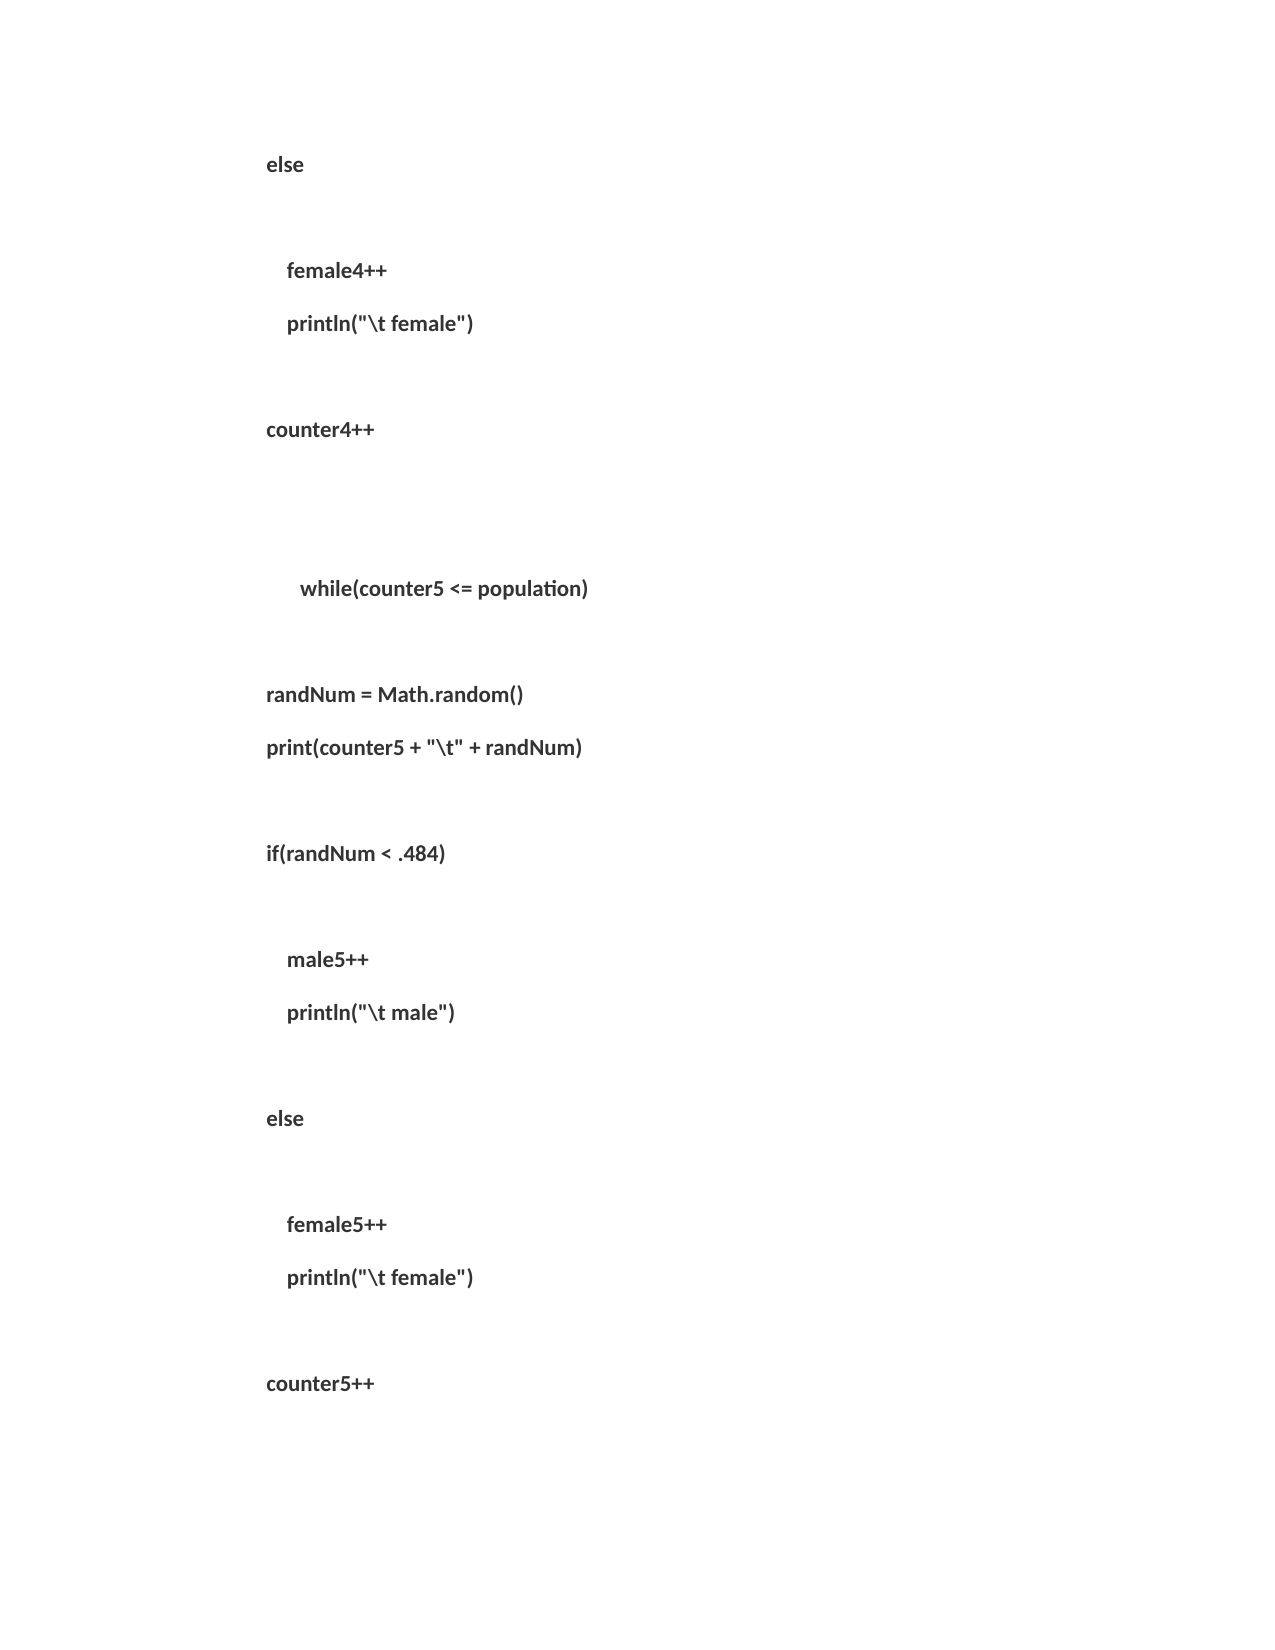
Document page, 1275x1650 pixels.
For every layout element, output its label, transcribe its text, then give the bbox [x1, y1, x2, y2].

text counter5++ [150, 1369, 1125, 1397]
text else [150, 150, 1125, 178]
text println("\t female") [150, 309, 1125, 337]
text randNum = Math.random() [150, 680, 1125, 708]
text else [150, 1104, 1125, 1132]
text female5++ [150, 1210, 1125, 1238]
text println("\t female") [150, 1263, 1125, 1291]
text male5++ [150, 945, 1125, 973]
text while(counter5 <= population) [150, 574, 1125, 602]
text counter4++ [150, 415, 1125, 443]
text female4++ [150, 256, 1125, 284]
text if(randNum < .484) [150, 839, 1125, 867]
text println("\t male") [150, 998, 1125, 1026]
text print(counter5 + "\t" + randNum) [150, 733, 1125, 761]
